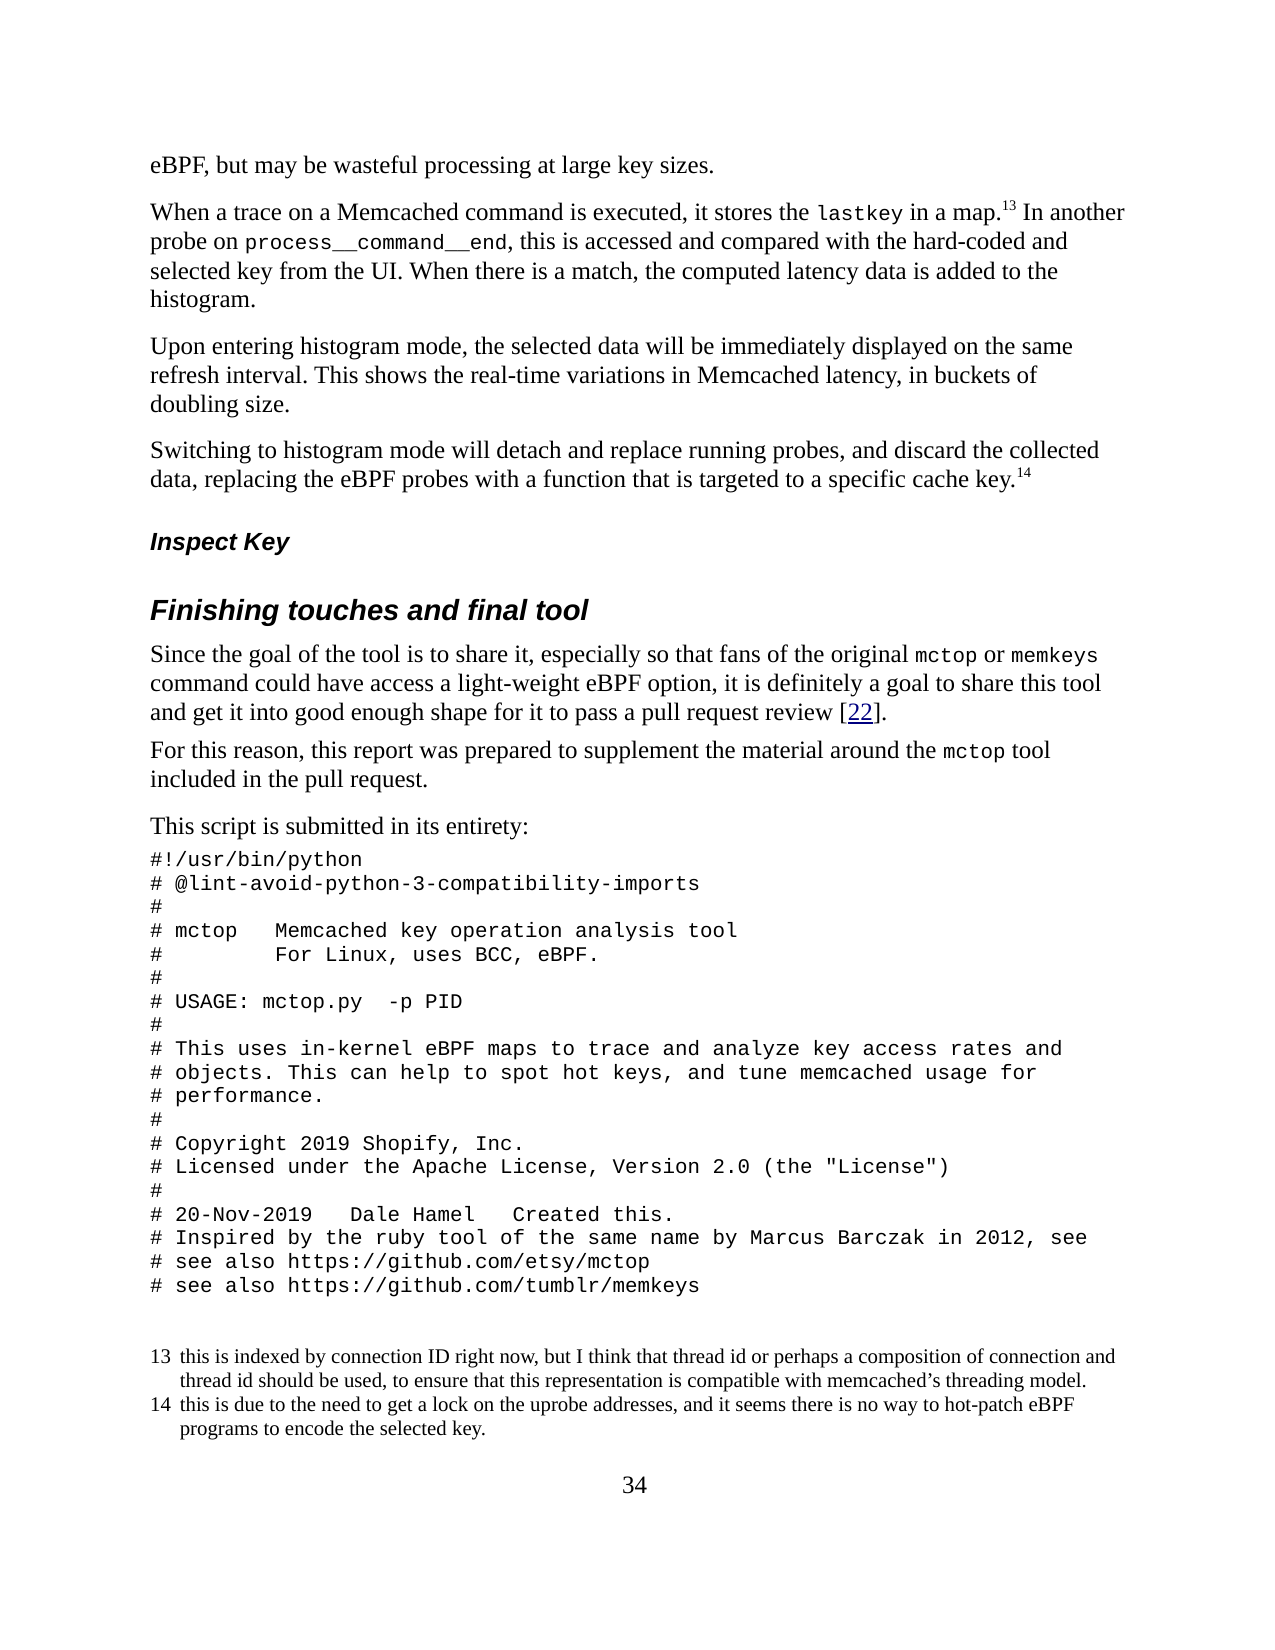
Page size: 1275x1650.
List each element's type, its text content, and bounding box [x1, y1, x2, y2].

text # [150, 1180, 1125, 1204]
text # [150, 1014, 1125, 1038]
text When a trace on a Memcached command is executed, it stores the lastkey in a map. In another probe on process__command__end, this is accessed and compared with the hard-coded and selected key from the UI. When there is a match, the computed latency data is added to the histogram. [150, 197, 1125, 313]
subtitle Finishing touches and final tool [150, 593, 1125, 626]
text # performance. [150, 1085, 1125, 1109]
text # see also https://github.com/etsy/mctop [150, 1251, 1125, 1274]
text this is due to the need to get a lock on the uprobe addresses, and it seems there is no way to hot-patch eBPF programs to encode the selected key. [150, 1392, 1125, 1440]
text Switching to histogram mode will detach and replace running probes, and discard the collected data, replacing the eBPF probes with a function that is targeted to a specific cache key. [150, 435, 1125, 493]
text # USAGE: mctop.py -p PID [150, 991, 1125, 1014]
text # see also https://github.com/tumblr/memkeys [150, 1274, 1125, 1298]
text # Licensed under the Apache License, Version 2.0 (the "License") [150, 1156, 1125, 1180]
subtitle Inspect Key [150, 527, 1125, 555]
text # [150, 1109, 1125, 1133]
text # Copyright 2019 Shopify, Inc. [150, 1133, 1125, 1156]
text # For Linux, uses BCC, eBPF. [150, 943, 1125, 967]
text # objects. This can help to spot hot keys, and tune memcached usage for [150, 1062, 1125, 1085]
text this is indexed by connection ID right now, but I think that thread id or perhaps a composition of connection and thread id should be used, to ensure that this representation is compatible with memcached’s threading model. [150, 1344, 1125, 1392]
text # [150, 967, 1125, 991]
text # @lint-avoid-python-3-compatibility-imports [150, 873, 1125, 896]
text # mctop Memcached key operation analysis tool [150, 920, 1125, 943]
text # This uses in-kernel eBPF maps to trace and analyze key access rates and [150, 1038, 1125, 1062]
text This script is submitted in its entirety: [150, 811, 1125, 840]
text # Inspired by the ruby tool of the same name by Marcus Barczak in 2012, see [150, 1227, 1125, 1251]
text # [150, 896, 1125, 920]
text #!/usr/bin/python [150, 849, 1125, 873]
text For this reason, this report was prepared to supplement the material around the mctop tool included in the pull request. [150, 735, 1125, 793]
text Upon entering histogram mode, the selected data will be immediately displayed on the same refresh interval. This shows the real-time variations in Memcached latency, in buckets of doubling size. [150, 331, 1125, 417]
text eBPF, but may be wasteful processing at large key sizes. [150, 150, 1125, 179]
text # 20-Nov-2019 Dale Hamel Created this. [150, 1204, 1125, 1227]
text Since the goal of the tool is to share it, especially so that fans of the original mctop or memkeys command could have access a light-weight eBPF option, it is definitely a goal to share this tool and get it into good enough shape for it to pass a pull request review [22]. [150, 639, 1125, 726]
